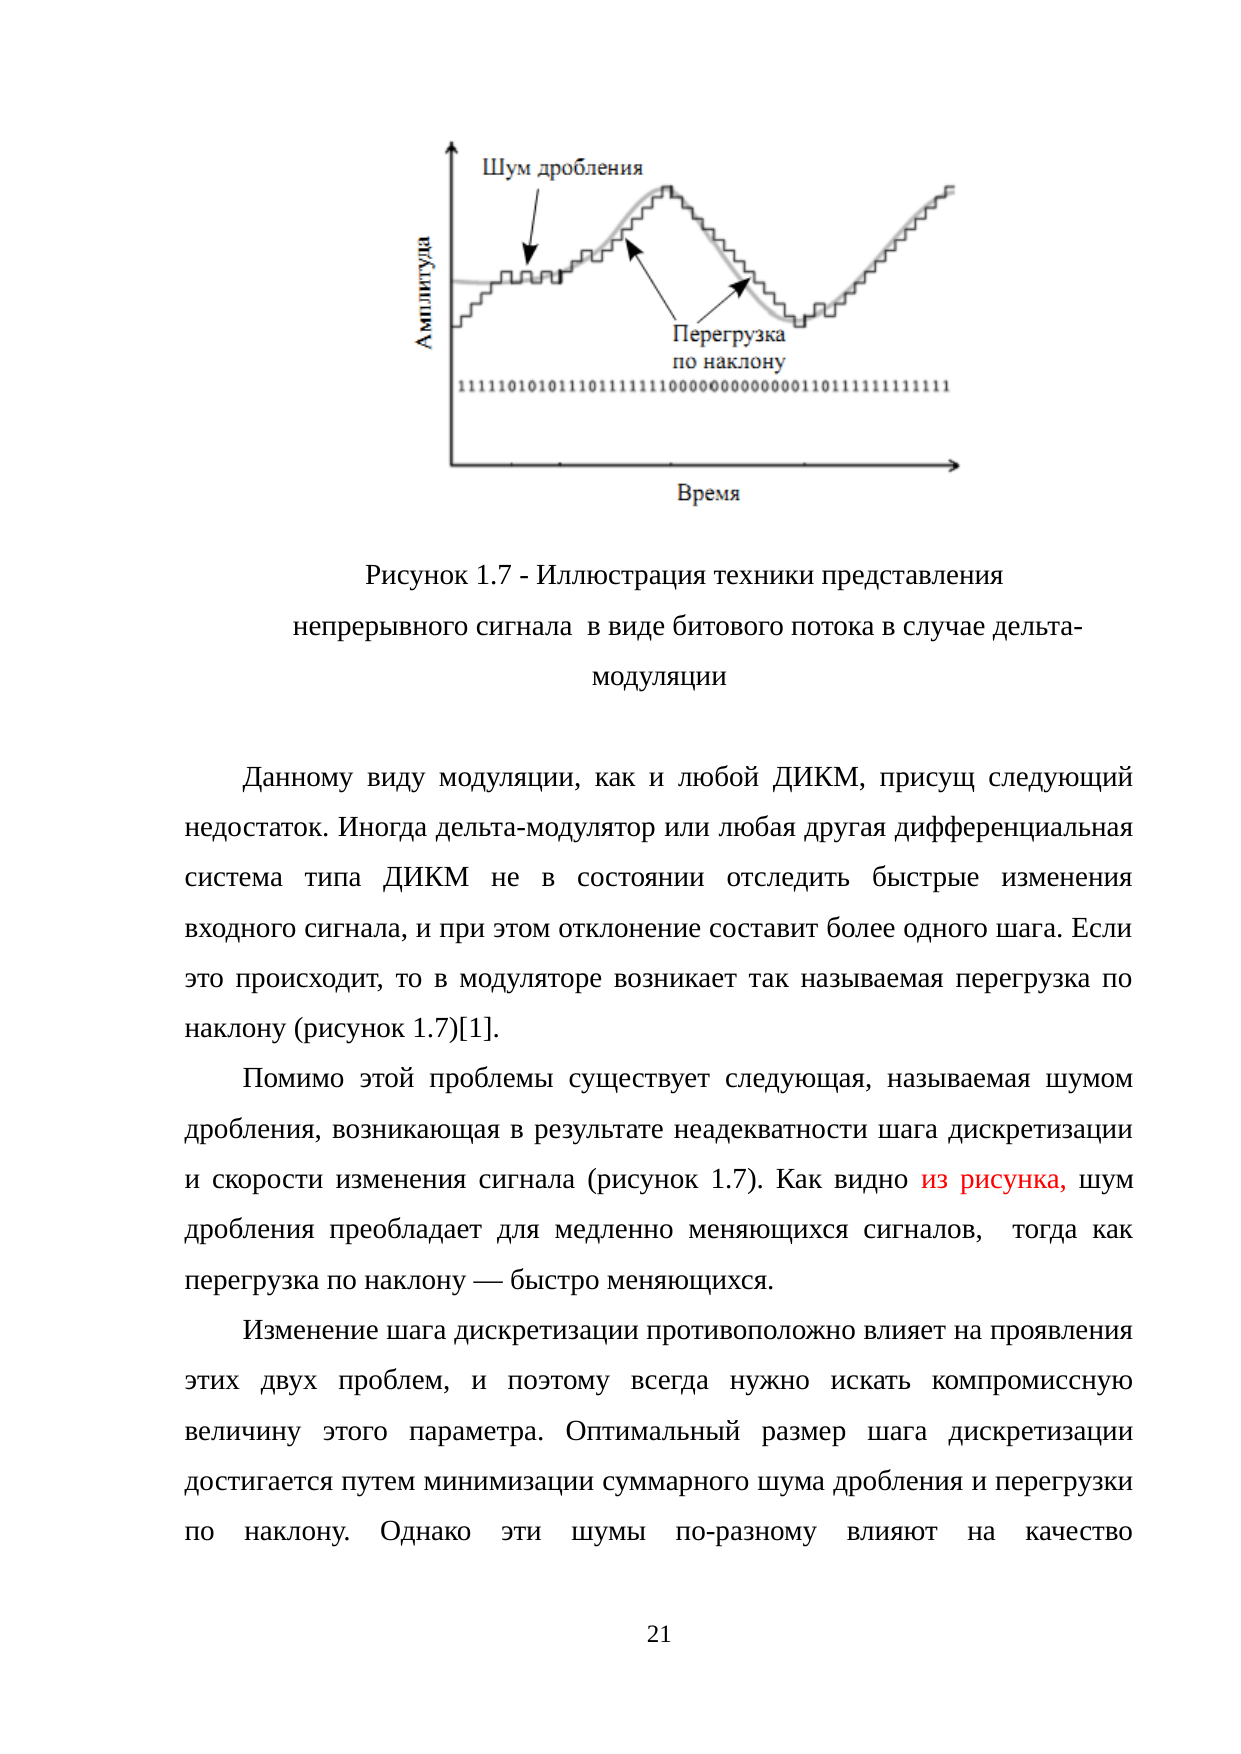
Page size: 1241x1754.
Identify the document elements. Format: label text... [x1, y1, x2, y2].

text Изменение шага дискретизации противоположно влияет на проявления этих двух проблем, и поэтому всегда нужно искать компромиссную величину этого параметра. Оптимальный размер шага дискретизации достигается путем минимизации суммарного шума дробления и перегрузки по наклону. Однако эти шумы по-разному влияют на качество [184, 1312, 1134, 1547]
text Рисунок 1.7 - Иллюстрация техники представления [184, 557, 1134, 591]
text Данному виду модуляции, как и любой ДИКМ, присущ следующий недостаток. Иногда дельта-модулятор или любая другая дифференциальная система типа ДИКМ не в состоянии отследить быстрые изменения входного сигнала, и при этом отклонение составит более одного шага. Если это происходит, то в модуляторе возникает так называемая перегрузка по наклону (рисунок 1.7)[1]. [184, 759, 1134, 1044]
picture [385, 115, 992, 532]
text непрерывного сигнала в виде битового потока в случае дельта-модуляции [184, 608, 1134, 692]
text Помимо этой проблемы существует следующая, называемая шумом дробления, возникающая в результате неадекватности шага дискретизации и скорости изменения сигнала (рисунок 1.7). Как видно из рисунка, шум дробления преобладает для медленно меняющихся сигналов, тогда как перегрузка по наклону — быстро меняющихся. [184, 1061, 1134, 1295]
